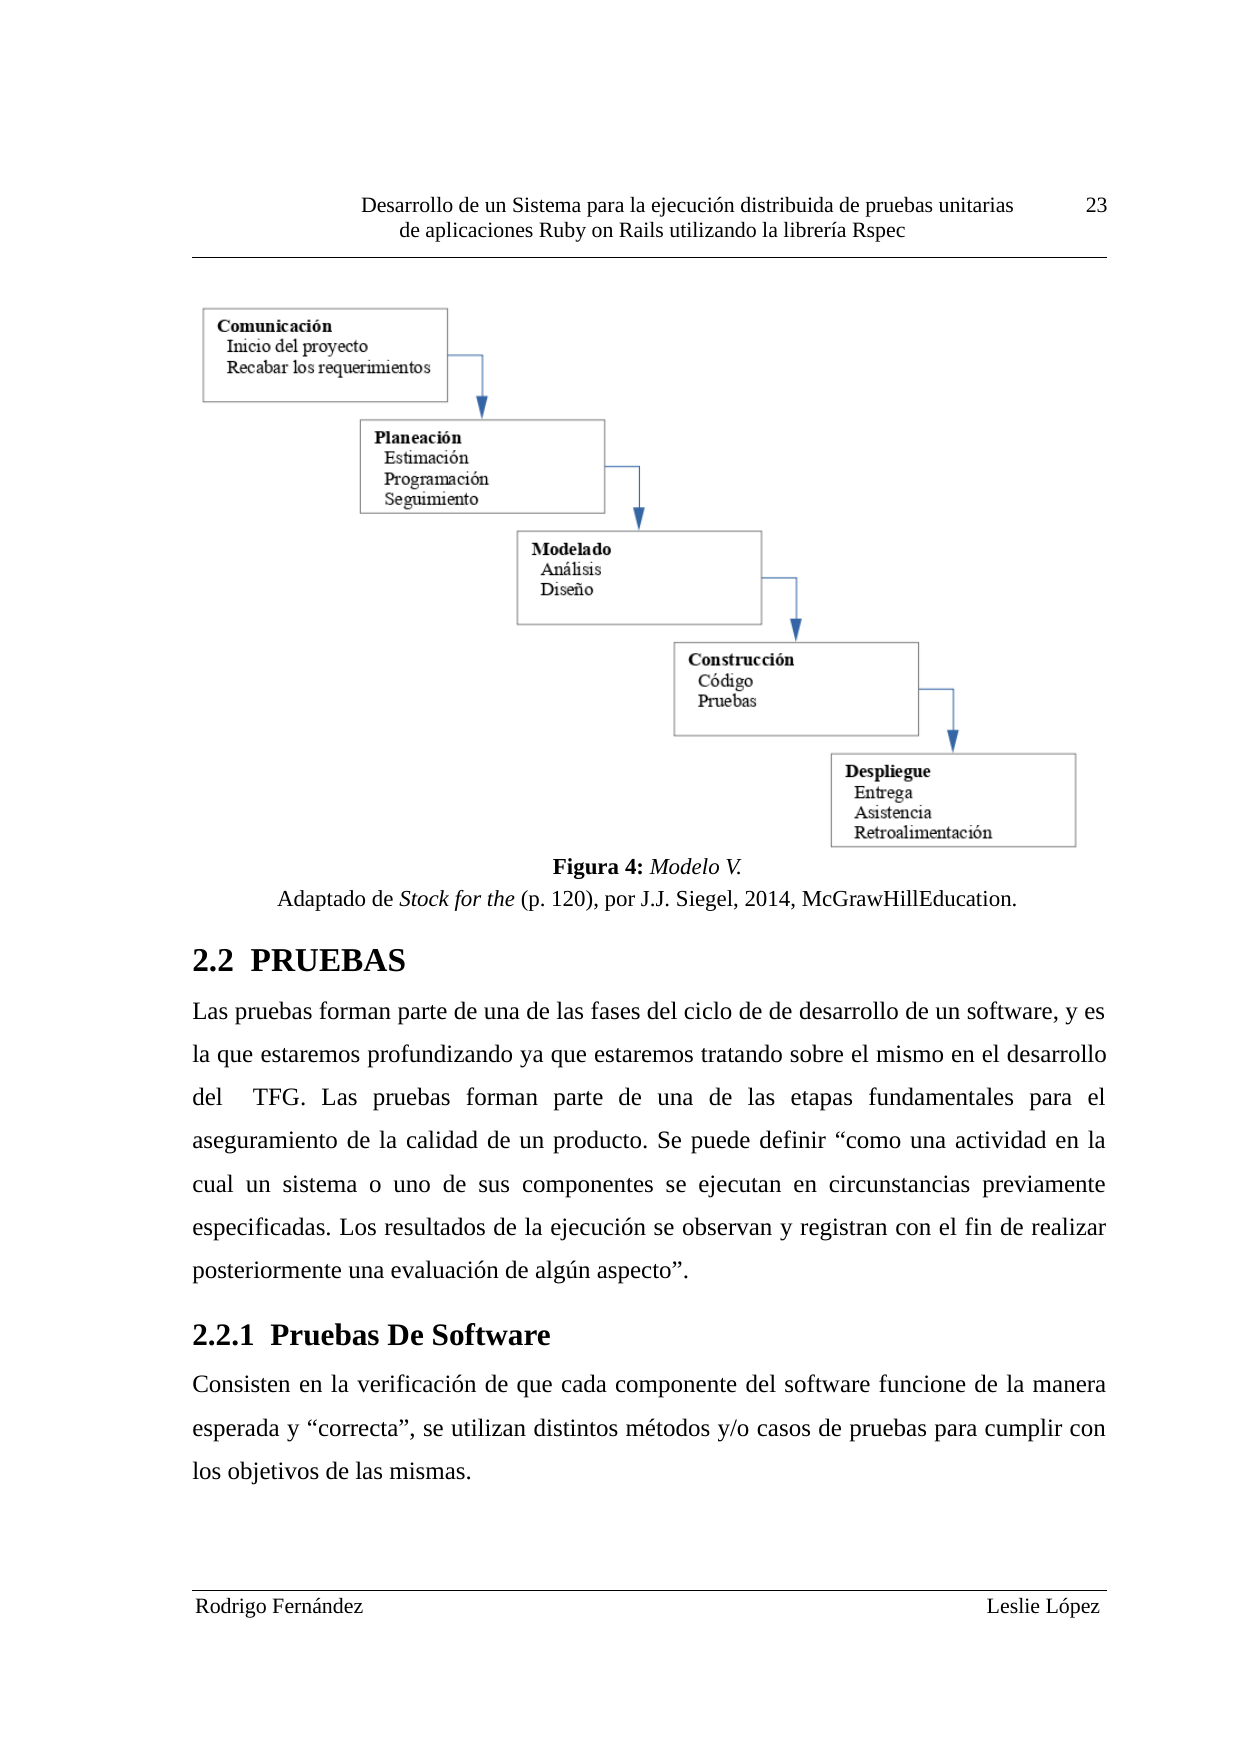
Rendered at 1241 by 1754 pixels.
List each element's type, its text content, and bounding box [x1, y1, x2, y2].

picture [198, 303, 1081, 853]
text Las pruebas forman parte de una de las fases del ciclo de de desarrollo de un software, y es la que estaremos profundizando ya que estaremos tratando sobre el mismo en el desarrollo del TFG. Las pruebas forman parte de una de las etapas fundamentales para el aseguramiento de la calidad de un producto. Se puede definir “como una actividad en la cual un sistema o uno de sus componentes se ejecutan en circunstancias previamente especificadas. Los resultados de la ejecución se observan y registran con el fin de realizar posteriormente una evaluación de algún aspecto”. [192, 996, 1107, 1284]
text Consisten en la verificación de que cada componente del software funcione de la manera esperada y “correcta”, se utilizan distintos métodos y/o casos de pruebas para cumplir con los objetivos de las mismas. [192, 1369, 1107, 1484]
subtitle Pruebas [192, 940, 1107, 978]
text Figura 4: Modelo V. [199, 283, 1096, 879]
text Adaptado de Stock for the (p. 120), por J.J. Siegel, 2014, McGrawHillEducation. [199, 885, 1096, 911]
subtitle Pruebas de Software [192, 1316, 1107, 1352]
